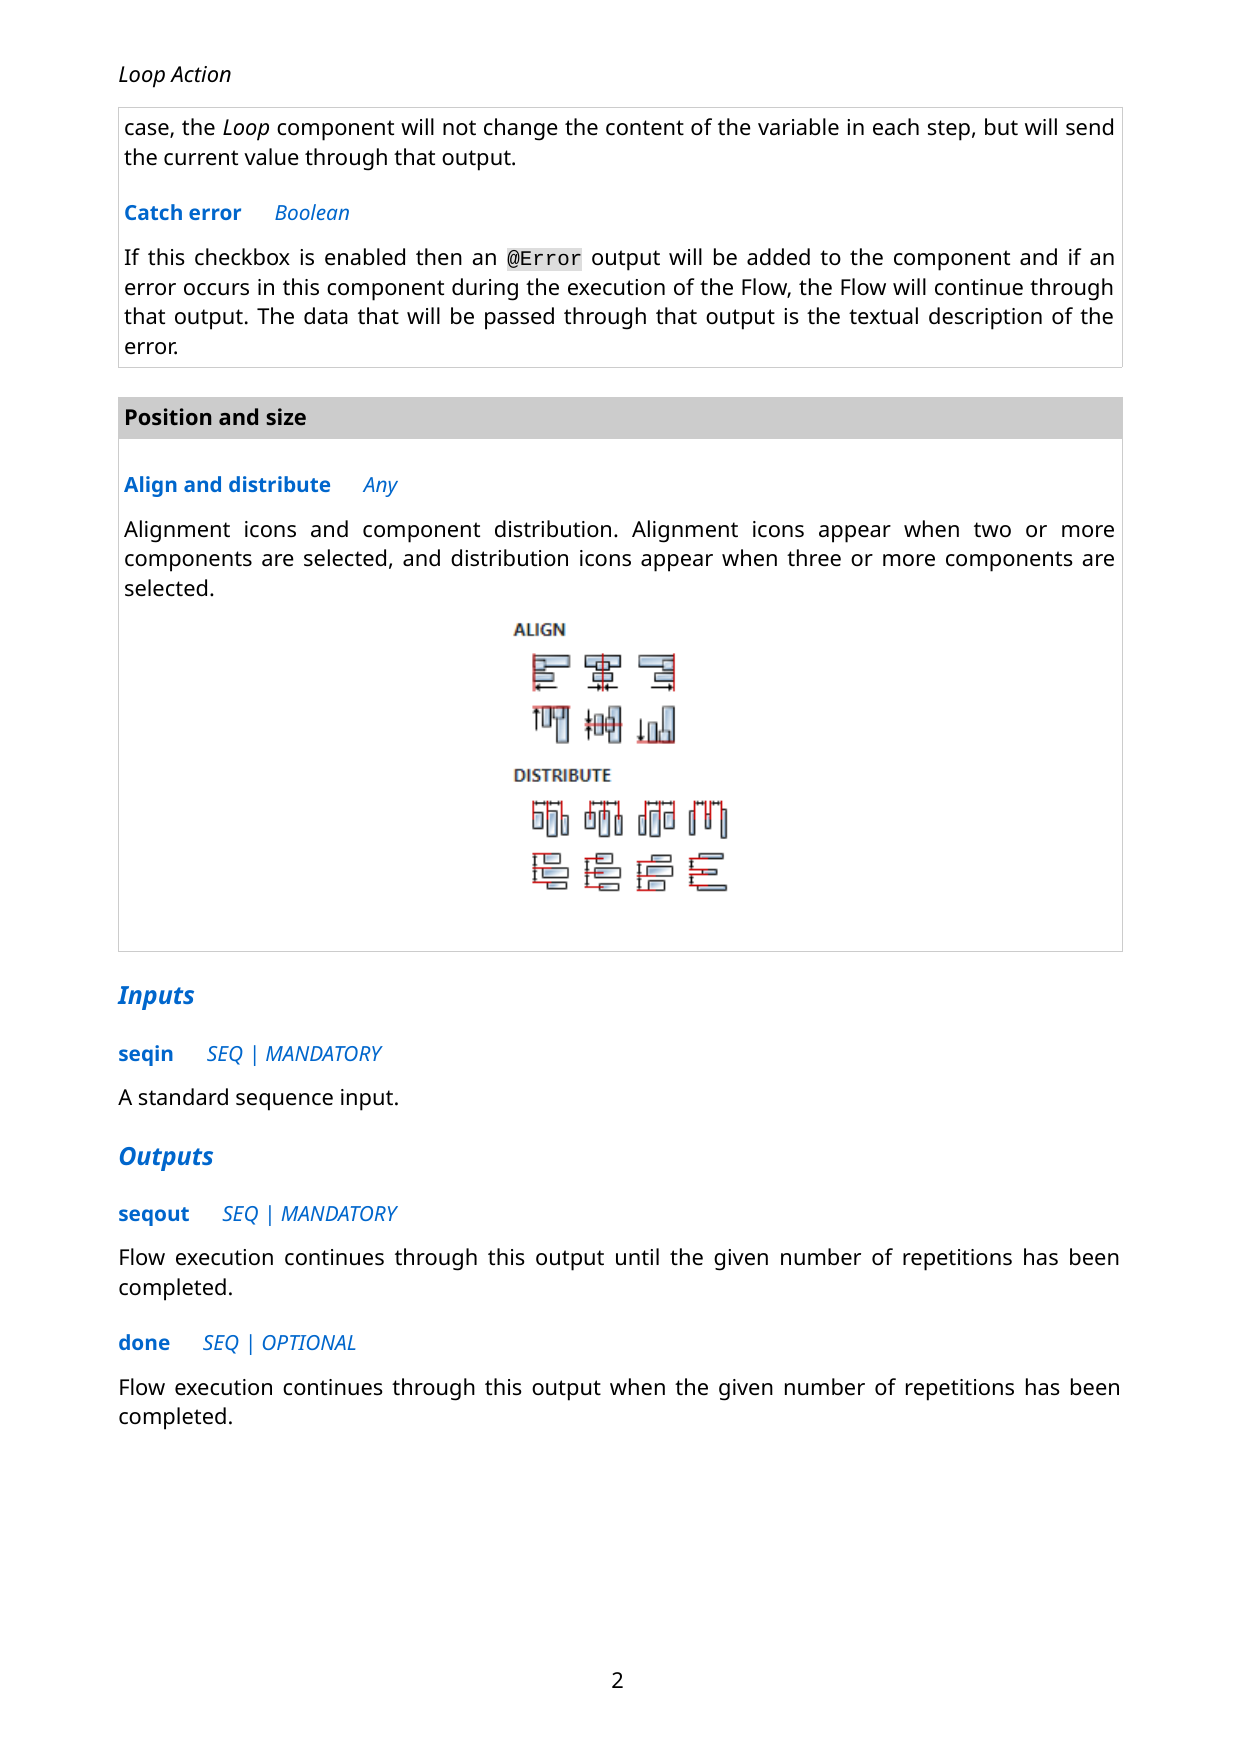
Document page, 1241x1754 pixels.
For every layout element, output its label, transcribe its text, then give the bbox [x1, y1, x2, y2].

text Flow execution continues through this output until the given number of repetitions has been completed. [118, 1242, 1122, 1302]
subtitle seqout SEQ | MANDATORY [118, 1199, 1122, 1227]
table_cell Align and distribute Any Alignment icons and component distribution. Alignment icons appear when two or more components are selected, and distribution icons appear when three or more components are selected. [119, 439, 1122, 951]
subtitle done SEQ | OPTIONAL [118, 1328, 1122, 1357]
table_header Position and size [119, 398, 1122, 438]
subtitle seqin SEQ | MANDATORY [118, 1039, 1122, 1067]
table_cell case, the Loop component will not change the content of the variable in each step, but will send the current value through that output. Catch error Boolean If this checkbox is enabled then an @Error output will be added to the component and if an error occurs in this component during the execution of the Flow, the Flow will continue through that output. The data that will be passed through that output is the textual description of the error. [119, 108, 1122, 367]
text A standard sequence input. [118, 1082, 1122, 1112]
subtitle Inputs [118, 978, 1122, 1012]
text Flow execution continues through this output when the given number of repetitions has been completed. [118, 1371, 1122, 1431]
picture [490, 614, 750, 904]
subtitle Outputs [118, 1138, 1122, 1172]
